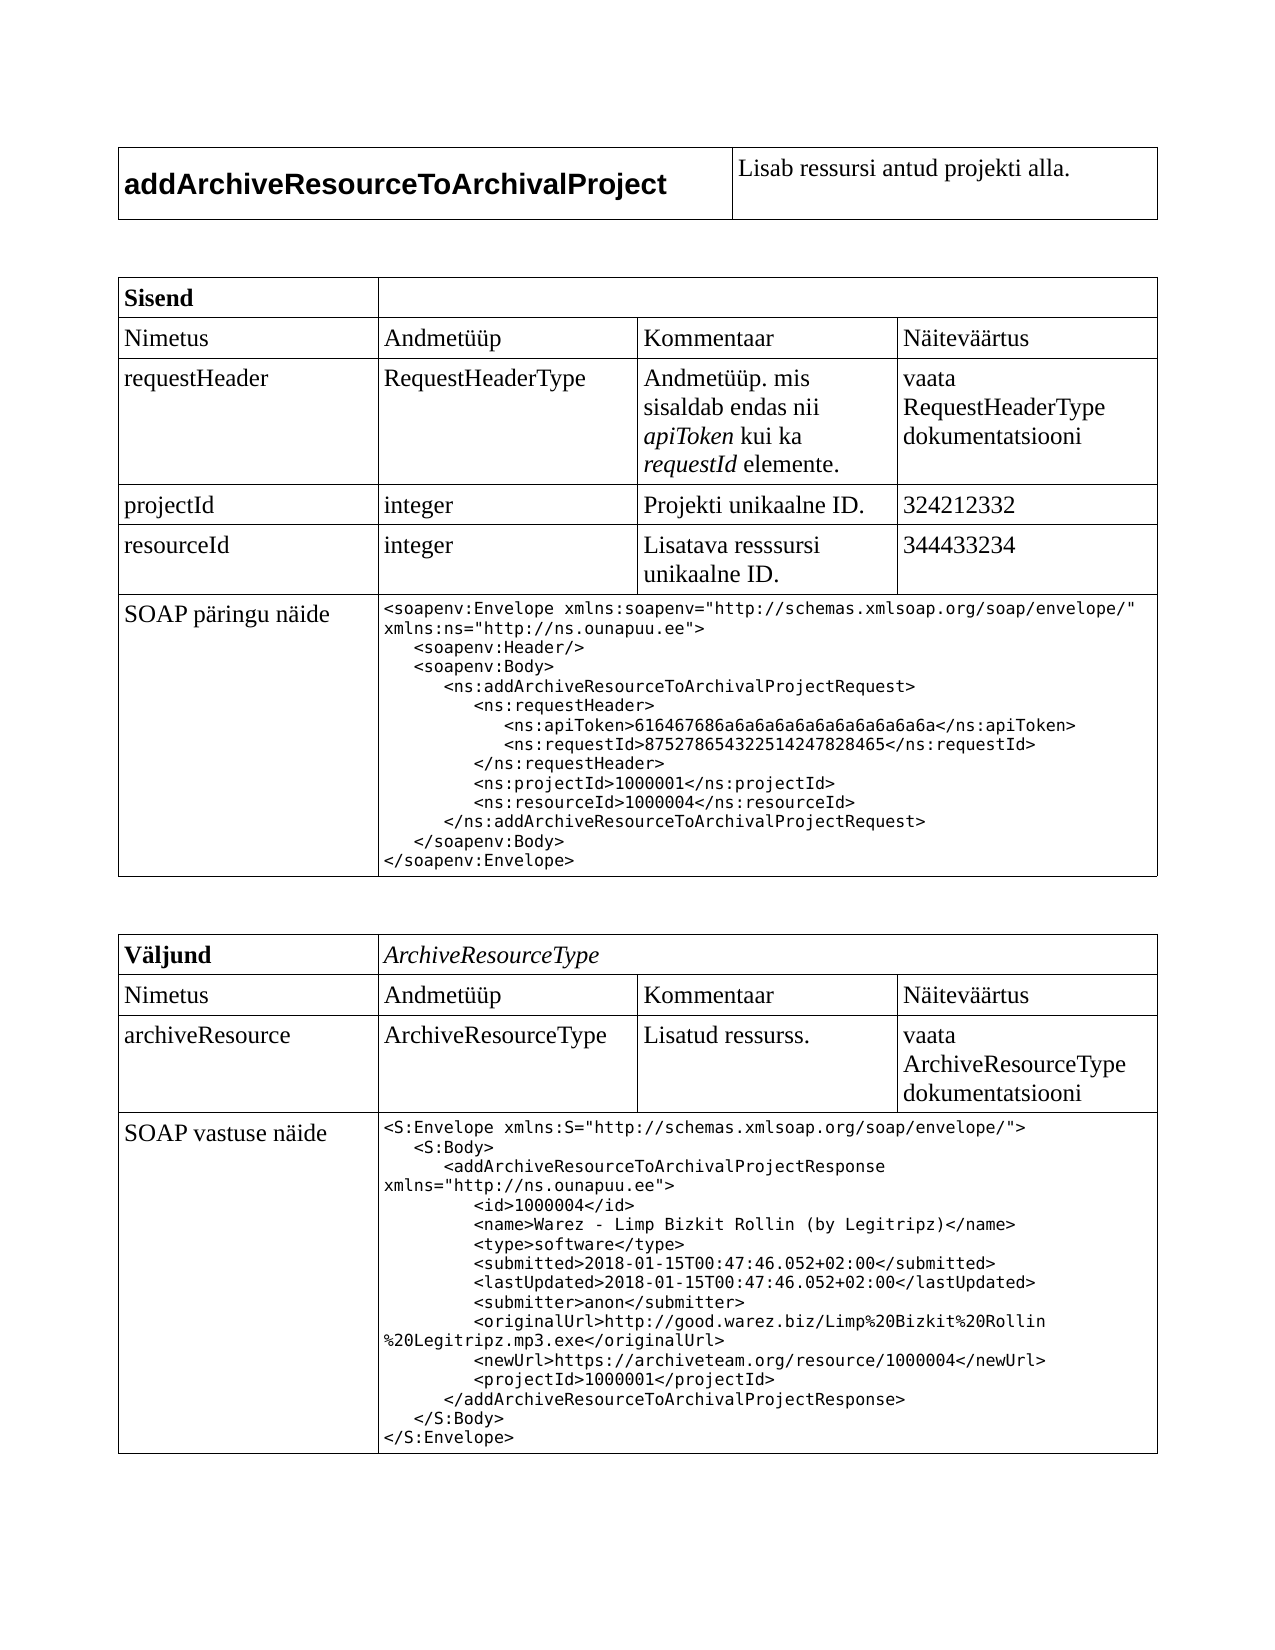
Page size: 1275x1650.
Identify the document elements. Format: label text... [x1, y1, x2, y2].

table_cell requestHeader [119, 359, 378, 484]
table_cell Näiteväärtus [898, 318, 1157, 357]
table_cell Nimetus [119, 318, 378, 357]
table_cell Lisatava resssursi unikaalne ID. [638, 525, 897, 593]
table_cell integer [379, 485, 637, 524]
table_cell Andmetüüp [379, 975, 637, 1014]
table_header [379, 278, 1157, 317]
table_header Sisend [119, 278, 378, 317]
table_cell <S:Envelope xmlns:S="http://schemas.xmlsoap.org/soap/envelope/"> <S:Body> <addArchiveResourceToArchivalProjectResponse xmlns="http://ns.ounapuu.ee"> <id>1000004</id> <name>Warez - Limp Bizkit Rollin (by Legitripz)</name> <type>software</type> <submitted>2018-01-15T00:47:46.052+02:00</submitted> <lastUpdated>2018-01-15T00:47:46.052+02:00</lastUpdated> <submitter>anon</submitter> <originalUrl>http://good.warez.biz/Limp%20Bizkit%20Rollin%20Legitripz.mp3.exe</originalUrl> <newUrl>https://archiveteam.org/resource/1000004</newUrl> <projectId>1000001</projectId> </addArchiveResourceToArchivalProjectResponse> </S:Body> </S:Envelope> [379, 1113, 1157, 1453]
table_cell ArchiveResourceType [379, 1016, 637, 1112]
table_cell <soapenv:Envelope xmlns:soapenv="http://schemas.xmlsoap.org/soap/envelope/" xmlns:ns="http://ns.ounapuu.ee"> <soapenv:Header/> <soapenv:Body> <ns:addArchiveResourceToArchivalProjectRequest> <ns:requestHeader> <ns:apiToken>616467686a6a6a6a6a6a6a6a6a6a6a</ns:apiToken> <ns:requestId>875278654322514247828465</ns:requestId> </ns:requestHeader> <ns:projectId>1000001</ns:projectId> <ns:resourceId>1000004</ns:resourceId> </ns:addArchiveResourceToArchivalProjectRequest> </soapenv:Body> </soapenv:Envelope> [379, 595, 1157, 876]
table_cell Näiteväärtus [898, 975, 1157, 1014]
table_cell archiveResource [119, 1016, 378, 1112]
table_cell vaata RequestHeaderType dokumentatsiooni [898, 359, 1157, 484]
table_cell RequestHeaderType [379, 359, 637, 484]
table_cell resourceId [119, 525, 378, 593]
table_cell Kommentaar [638, 318, 897, 357]
table_cell Projekti unikaalne ID. [638, 485, 897, 524]
table_cell integer [379, 525, 637, 593]
table_header addArchiveResourceToArchivalProject [119, 148, 732, 219]
table_cell Andmetüüp. mis sisaldab endas nii apiToken kui ka requestId elemente. [638, 359, 897, 484]
table_cell Kommentaar [638, 975, 897, 1014]
table_cell vaata ArchiveResourceType dokumentatsiooni [898, 1016, 1157, 1112]
table_cell 324212332 [898, 485, 1157, 524]
table_cell Andmetüüp [379, 318, 637, 357]
table_header Lisab ressursi antud projekti alla. [733, 148, 1157, 219]
table_header ArchiveResourceType [379, 935, 1157, 974]
table_cell 344433234 [898, 525, 1157, 593]
table_cell projectId [119, 485, 378, 524]
table_cell SOAP päringu näide [119, 595, 378, 876]
table_cell Nimetus [119, 975, 378, 1014]
table_header Väljund [119, 935, 378, 974]
table_cell Lisatud ressurss. [638, 1016, 897, 1112]
table_cell SOAP vastuse näide [119, 1113, 378, 1453]
